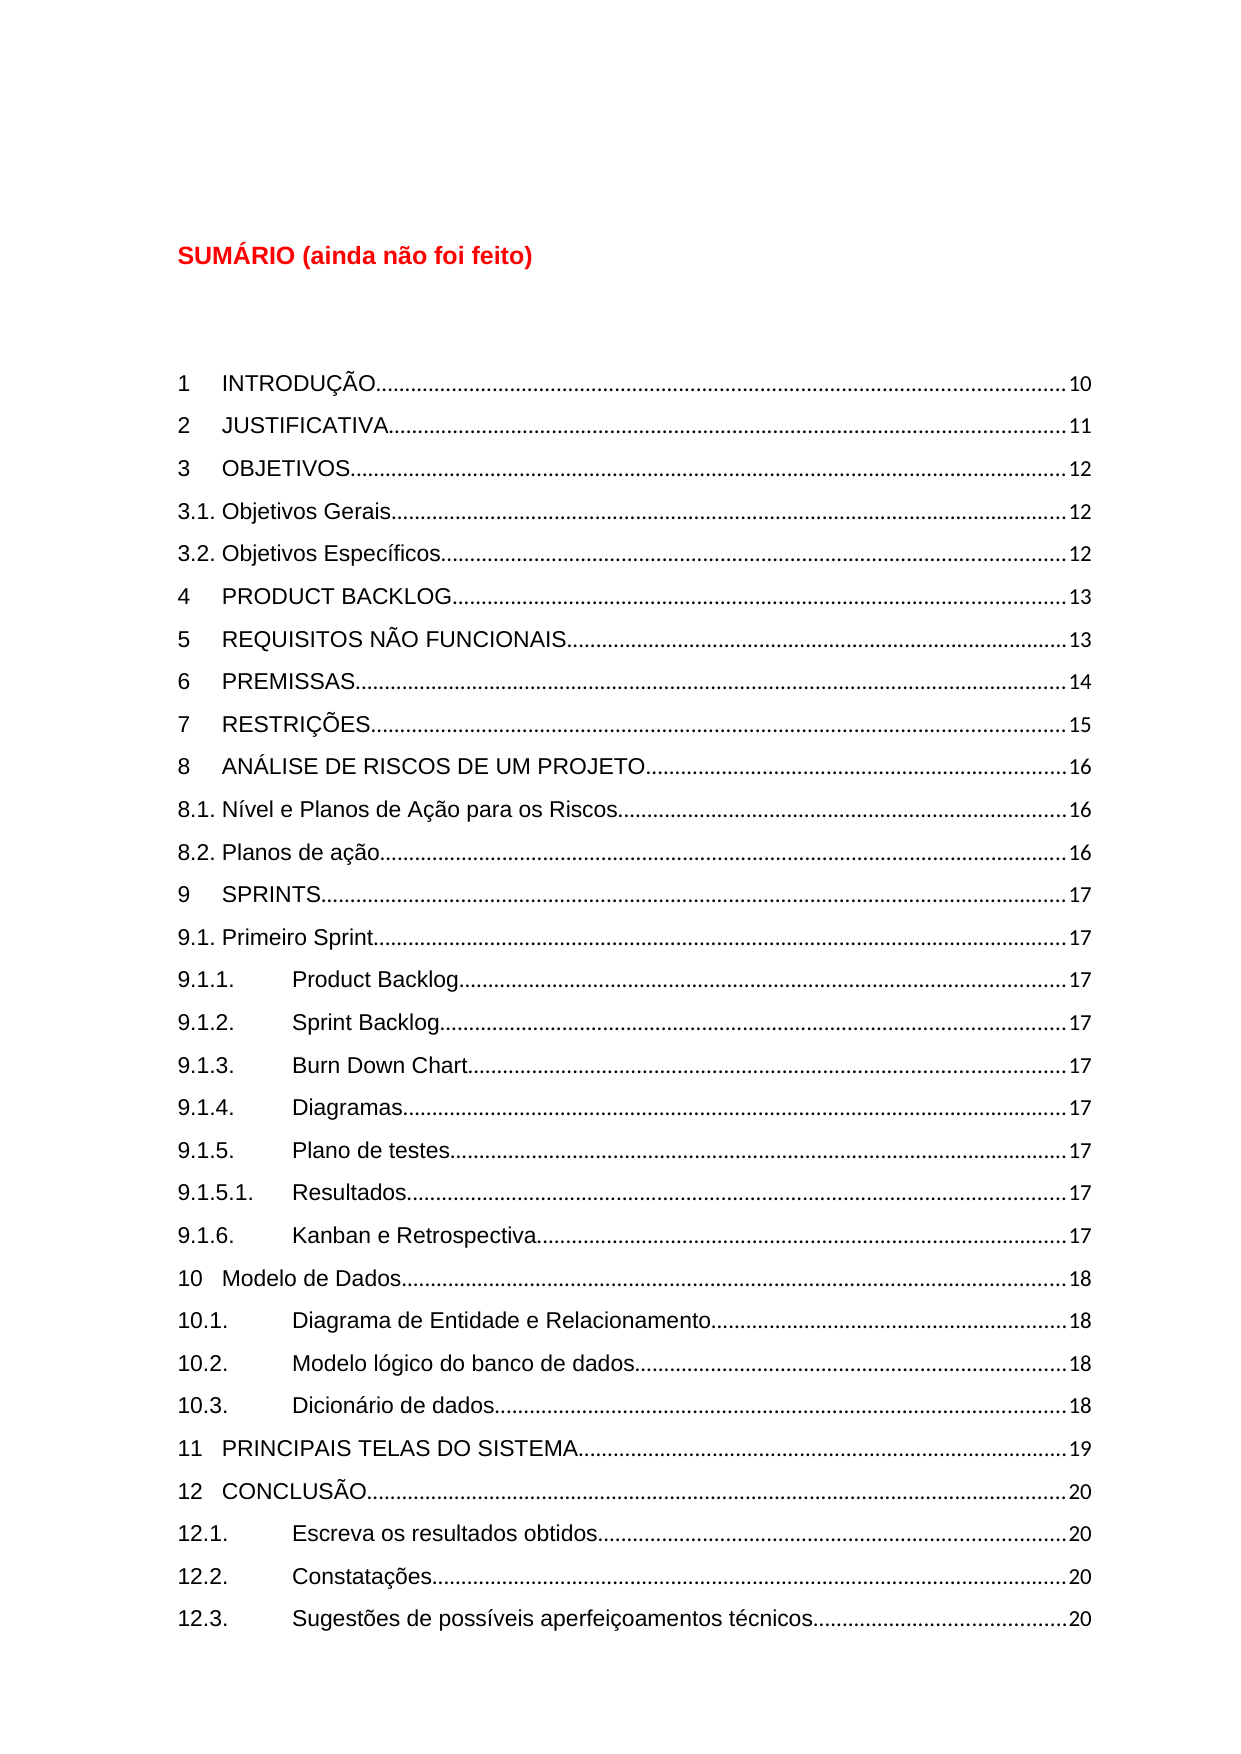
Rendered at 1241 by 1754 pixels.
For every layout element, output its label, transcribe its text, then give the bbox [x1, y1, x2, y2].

text 9.1.1. Product Backlog 17 [177, 966, 1122, 993]
text SUMÁRIO (ainda não foi feito) [177, 241, 1122, 270]
text 1 INTRODUÇÃO 10 [177, 369, 1122, 397]
text 3 OBJETIVOS 12 [177, 454, 1122, 482]
text 4 PRODUCT BACKLOG 13 [177, 582, 1122, 610]
text 9.1.4. Diagramas 17 [177, 1093, 1122, 1121]
text 9.1.5.1. Resultados 17 [177, 1178, 1122, 1207]
text 3.2. Objetivos Específicos 12 [177, 539, 1122, 567]
text 3.1. Objetivos Gerais 12 [177, 497, 1122, 525]
text 12.1. Escreva os resultados obtidos 20 [177, 1519, 1122, 1547]
text 12 CONCLUSÃO 20 [177, 1477, 1122, 1505]
text 10 Modelo de Dados 18 [177, 1264, 1122, 1292]
text 10.2. Modelo lógico do banco de dados 18 [177, 1349, 1122, 1377]
text 10.1. Diagrama de Entidade e Relacionamento 18 [177, 1306, 1122, 1334]
text 8.1. Nível e Planos de Ação para os Riscos 16 [177, 795, 1122, 823]
text 10.3. Dicionário de dados 18 [177, 1392, 1122, 1419]
text 9.1.3. Burn Down Chart 17 [177, 1051, 1122, 1079]
text 7 RESTRIÇÕES 15 [177, 710, 1122, 738]
text 11 PRINCIPAIS TELAS DO SISTEMA 19 [177, 1434, 1122, 1462]
text 8.2. Planos de ação 16 [177, 838, 1122, 866]
text 9.1. Primeiro Sprint 17 [177, 923, 1122, 951]
text 9.1.5. Plano de testes 17 [177, 1136, 1122, 1164]
text 12.3. Sugestões de possíveis aperfeiçoamentos técnicos 20 [177, 1604, 1122, 1633]
text 12.2. Constatações 20 [177, 1562, 1122, 1590]
text 6 PREMISSAS 14 [177, 667, 1122, 695]
text 8 ANÁLISE DE RISCOS DE UM PROJETO 16 [177, 752, 1122, 781]
text 9.1.2. Sprint Backlog 17 [177, 1008, 1122, 1036]
text 5 REQUISITOS NÃO FUNCIONAIS 13 [177, 625, 1122, 653]
text 9 SPRINTS 17 [177, 880, 1122, 908]
text 2 JUSTIFICATIVA 11 [177, 412, 1122, 440]
text 9.1.6. Kanban e Retrospectiva 17 [177, 1221, 1122, 1249]
